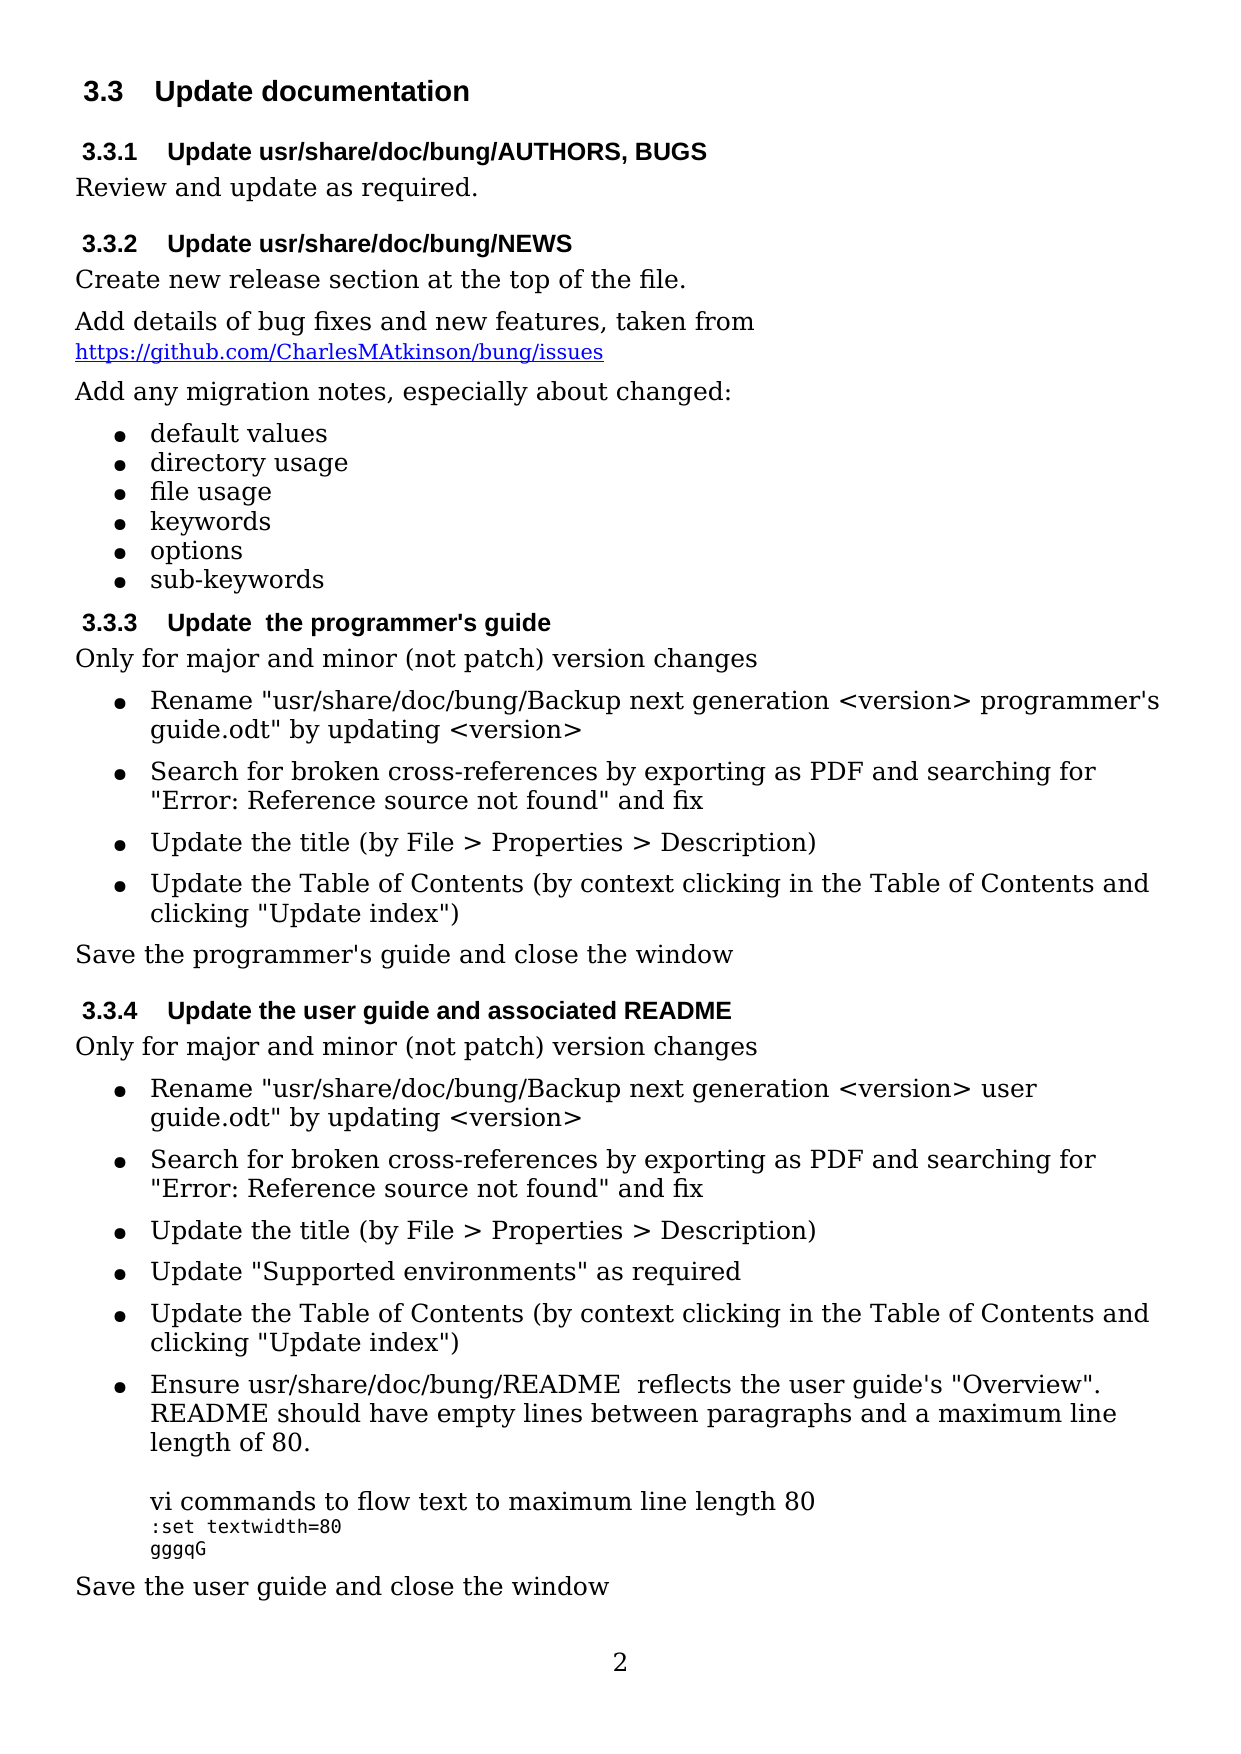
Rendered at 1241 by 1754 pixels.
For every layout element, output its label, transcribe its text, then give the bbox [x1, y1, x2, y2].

list sub-keywords [112, 565, 1166, 594]
subtitle Update documentation [75, 75, 1166, 108]
list Rename "usr/share/doc/bung/Backup next generation <version> user guide.odt" by updating <version> [112, 1074, 1166, 1133]
text Add details of bug fixes and new features, taken from https://github.com/CharlesMAtkinson/bung/issues [75, 307, 1166, 365]
text Only for major and minor (not patch) version changes [75, 1033, 1166, 1062]
list keywords [112, 507, 1166, 536]
subtitle Update usr/share/doc/bung/NEWS [75, 230, 1166, 258]
list Update "Supported environments" as required [112, 1258, 1166, 1287]
text Add any migration notes, especially about changed: [75, 378, 1166, 407]
list options [112, 536, 1166, 565]
text Create new release section at the top of the file. [75, 265, 1166, 294]
list Ensure usr/share/doc/bung/README reflects the user guide's "Overview". README should have empty lines between paragraphs and a maximum line length of 80. vi commands to flow text to maximum line length 80 :set textwidth=80 gggqG [112, 1370, 1166, 1560]
list file usage [112, 478, 1166, 507]
list Search for broken cross-references by exporting as PDF and searching for "Error: Reference source not found" and fix [112, 757, 1166, 816]
list Update the Table of Contents (by context clicking in the Table of Contents and clicking "Update index") [112, 870, 1166, 928]
list Search for broken cross-references by exporting as PDF and searching for "Error: Reference source not found" and fix [112, 1145, 1166, 1203]
subtitle Update the user guide and associated README [75, 997, 1166, 1025]
list Rename "usr/share/doc/bung/Backup next generation <version> programmer's guide.odt" by updating <version> [112, 686, 1166, 745]
text Review and update as required. [75, 173, 1166, 202]
text Save the user guide and close the window [75, 1572, 1166, 1601]
subtitle Update usr/share/doc/bung/AUTHORS, BUGS [75, 138, 1166, 166]
text Only for major and minor (not patch) version changes [75, 645, 1166, 674]
text Save the programmer's guide and close the window [75, 941, 1166, 970]
list Update the title (by File > Properties > Description) [112, 1216, 1166, 1245]
list default values [112, 419, 1166, 448]
list Update the title (by File > Properties > Description) [112, 828, 1166, 857]
list directory usage [112, 448, 1166, 478]
list Update the Table of Contents (by context clicking in the Table of Contents and clicking "Update index") [112, 1299, 1166, 1358]
subtitle Update the programmer's guide [75, 609, 1166, 637]
